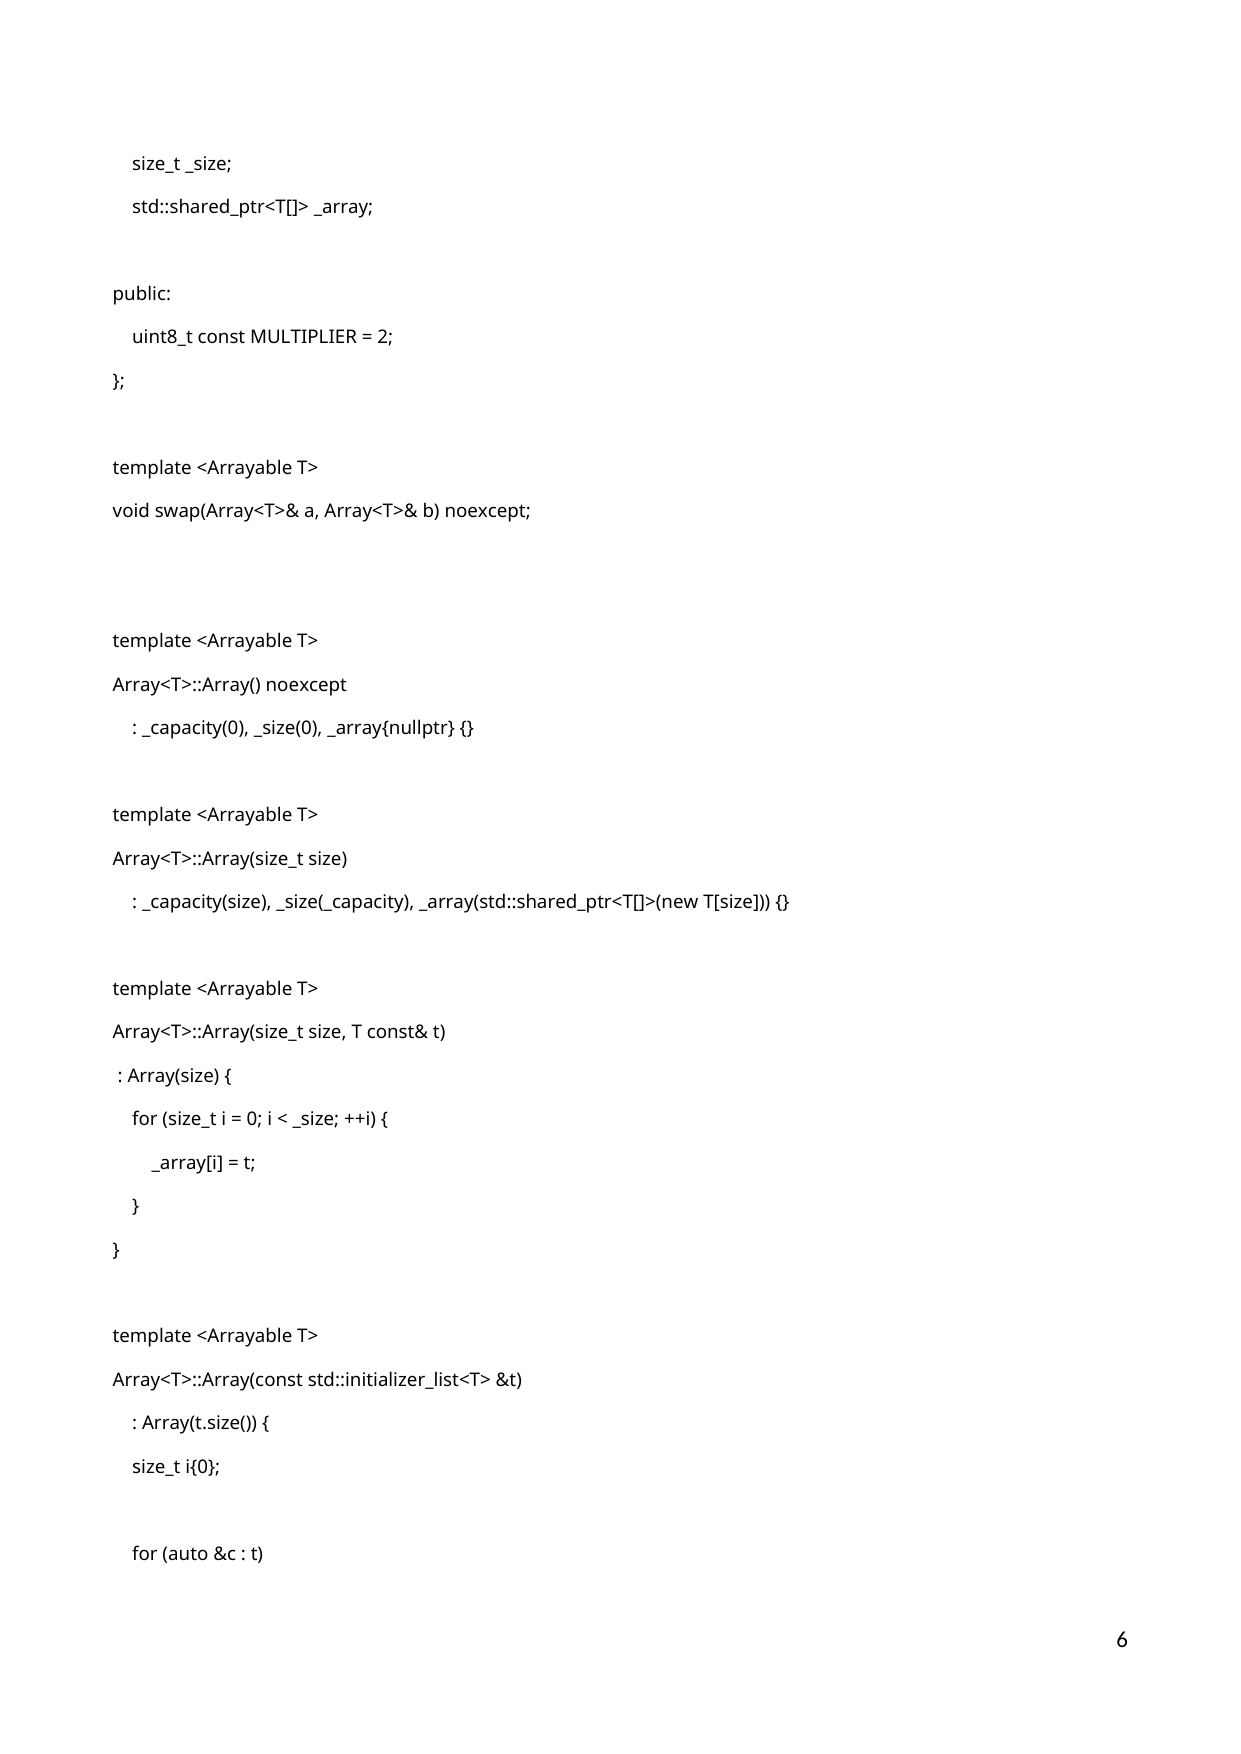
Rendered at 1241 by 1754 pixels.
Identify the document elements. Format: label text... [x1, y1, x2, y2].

text Array<T>::Array(const std::initializer_list<T> &t) [112, 1366, 1128, 1392]
text }; [112, 367, 1128, 393]
text std::shared_ptr<T[]> _array; [112, 193, 1128, 219]
text template <Arrayable T> [112, 802, 1128, 827]
text } [112, 1236, 1128, 1261]
text template <Arrayable T> [112, 1323, 1128, 1348]
text size_t i{0}; [112, 1453, 1128, 1479]
text for (auto &c : t) [112, 1540, 1128, 1566]
text template <Arrayable T> [112, 975, 1128, 1001]
text for (size_t i = 0; i < _size; ++i) { [112, 1106, 1128, 1131]
text Array<T>::Array(size_t size, T const& t) [112, 1019, 1128, 1044]
text : _capacity(0), _size(0), _array{nullptr} {} [112, 715, 1128, 740]
text : Array(t.size()) { [112, 1410, 1128, 1435]
text Array<T>::Array(size_t size) [112, 845, 1128, 871]
text Array<T>::Array() noexcept [112, 671, 1128, 697]
text } [112, 1192, 1128, 1218]
text : Array(size) { [112, 1062, 1128, 1088]
text void swap(Array<T>& a, Array<T>& b) noexcept; [112, 497, 1128, 523]
text size_t _size; [112, 150, 1128, 176]
text : _capacity(size), _size(_capacity), _array(std::shared_ptr<T[]>(new T[size])) {} [112, 888, 1128, 914]
text template <Arrayable T> [112, 454, 1128, 479]
text public: [112, 280, 1128, 306]
text uint8_t const MULTIPLIER = 2; [112, 324, 1128, 349]
text _array[i] = t; [112, 1149, 1128, 1174]
text template <Arrayable T> [112, 628, 1128, 653]
